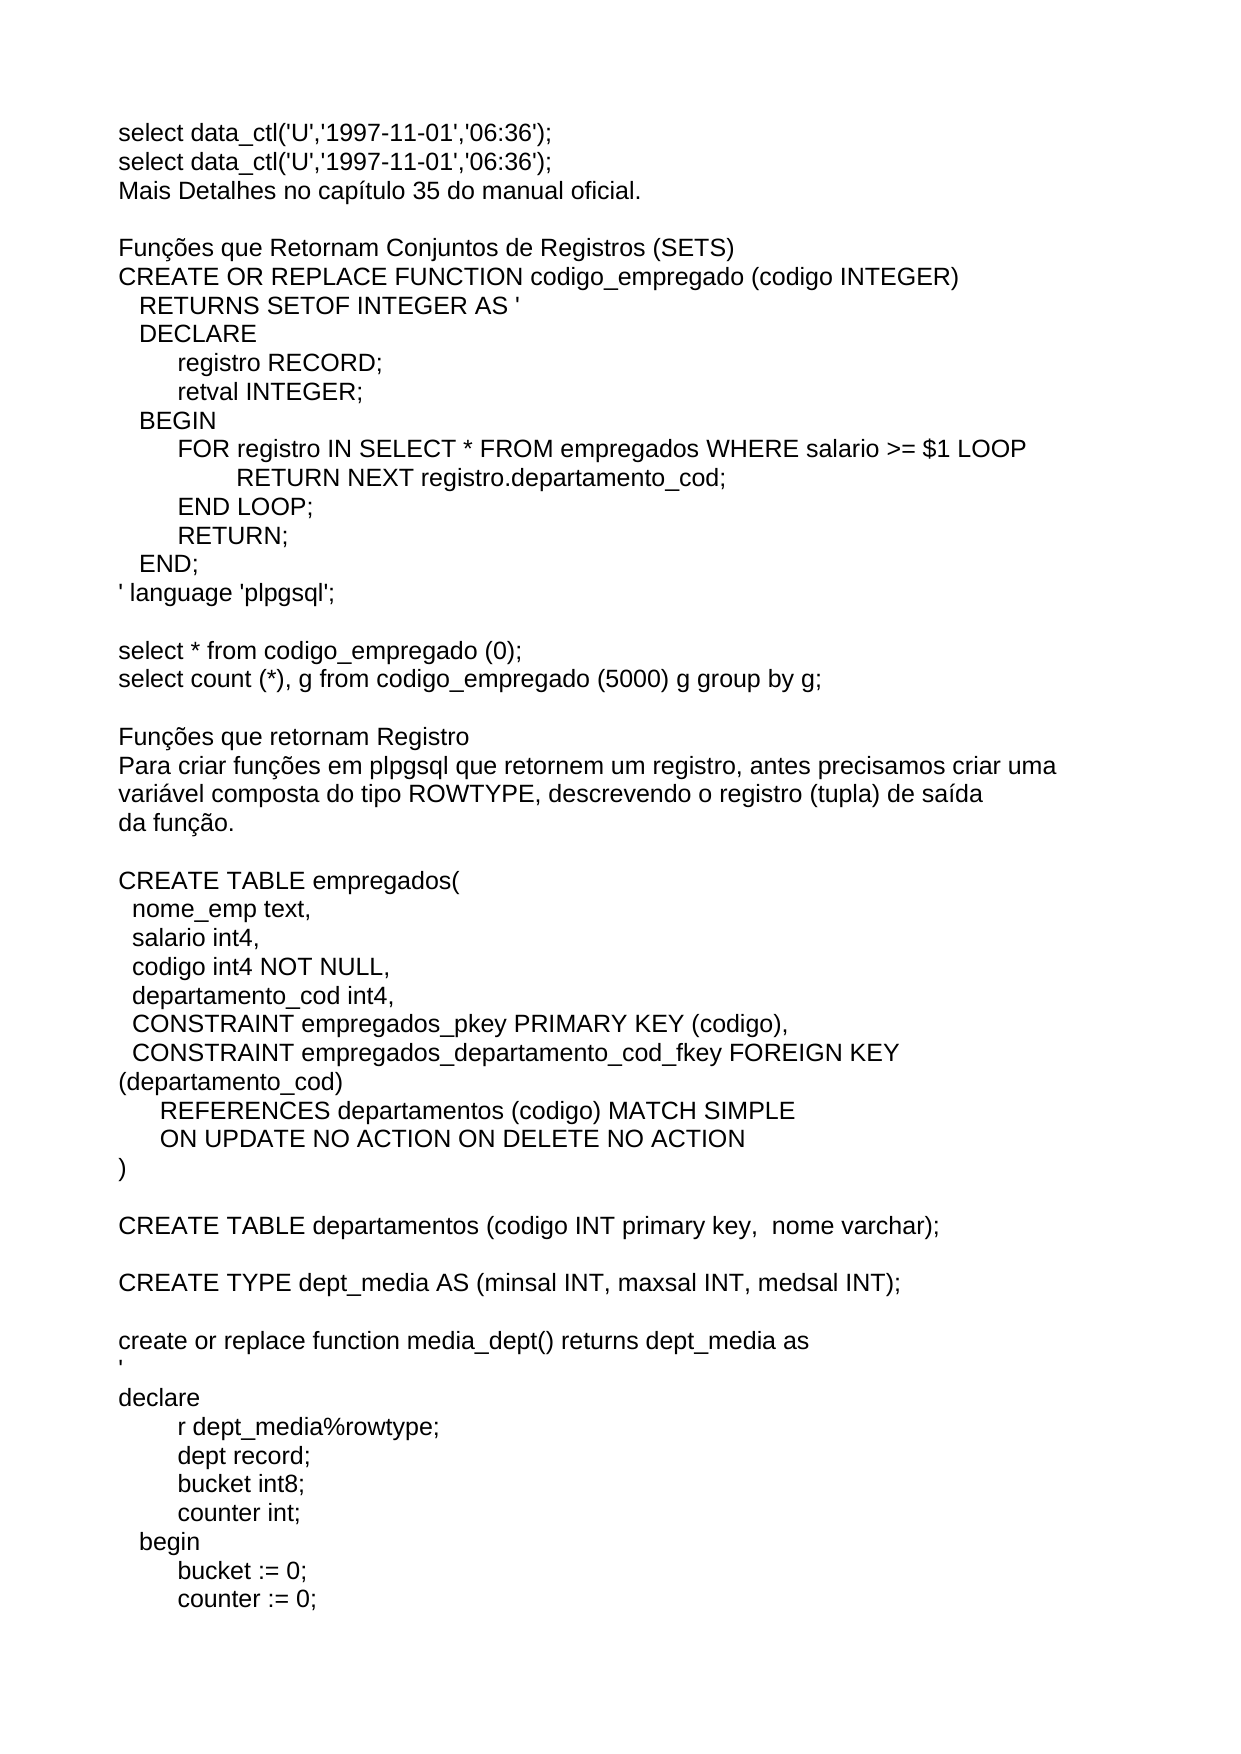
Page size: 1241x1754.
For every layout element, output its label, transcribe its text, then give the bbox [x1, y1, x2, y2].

text DECLARE [118, 319, 1122, 348]
text CONSTRAINT empregados_pkey PRIMARY KEY (codigo), [118, 1009, 1122, 1038]
text CREATE TYPE dept_media AS (minsal INT, maxsal INT, medsal INT); [118, 1268, 1122, 1297]
text REFERENCES departamentos (codigo) MATCH SIMPLE [118, 1096, 1122, 1124]
text salario int4, [118, 923, 1122, 952]
text counter int; [118, 1498, 1122, 1527]
text codigo int4 NOT NULL, [118, 952, 1122, 981]
text ON UPDATE NO ACTION ON DELETE NO ACTION [118, 1124, 1122, 1153]
text bucket := 0; [118, 1556, 1122, 1584]
text FOR registro IN SELECT * FROM empregados WHERE salario >= $1 LOOP [118, 434, 1122, 463]
text RETURN; [118, 521, 1122, 549]
text Para criar funções em plpgsql que retornem um registro, antes precisamos criar uma variável composta do tipo ROWTYPE, descrevendo o registro (tupla) de saída [118, 751, 1122, 808]
text END; [118, 549, 1122, 578]
text nome_emp text, [118, 894, 1122, 923]
text create or replace function media_dept() returns dept_media as [118, 1326, 1122, 1354]
text END LOOP; [118, 492, 1122, 521]
text ' language 'plpgsql'; [118, 578, 1122, 607]
text RETURN NEXT registro.departamento_cod; [118, 463, 1122, 492]
text r dept_media%rowtype; [118, 1412, 1122, 1441]
text counter := 0; [118, 1584, 1122, 1613]
text CREATE TABLE departamentos (codigo INT primary key, nome varchar); [118, 1211, 1122, 1239]
text RETURNS SETOF INTEGER AS ' [118, 291, 1122, 319]
text select data_ctl('U','1997-11-01','06:36'); [118, 118, 1122, 147]
text ' [118, 1354, 1122, 1383]
text ) [118, 1153, 1122, 1182]
text Funções que Retornam Conjuntos de Registros (SETS) [118, 233, 1122, 262]
text departamento_cod int4, [118, 981, 1122, 1009]
text declare [118, 1383, 1122, 1412]
text retval INTEGER; [118, 377, 1122, 406]
text select data_ctl('U','1997-11-01','06:36'); [118, 147, 1122, 176]
text CONSTRAINT empregados_departamento_cod_fkey FOREIGN KEY (departamento_cod) [118, 1038, 1122, 1096]
text bucket int8; [118, 1469, 1122, 1498]
text select * from codigo_empregado (0); [118, 636, 1122, 664]
text Funções que retornam Registro [118, 722, 1122, 751]
text CREATE TABLE empregados( [118, 866, 1122, 894]
text begin [118, 1527, 1122, 1556]
text BEGIN [118, 406, 1122, 434]
text Mais Detalhes no capítulo 35 do manual oficial. [118, 176, 1122, 204]
text registro RECORD; [118, 348, 1122, 377]
text da função. [118, 808, 1122, 837]
text CREATE OR REPLACE FUNCTION codigo_empregado (codigo INTEGER) [118, 262, 1122, 291]
text select count (*), g from codigo_empregado (5000) g group by g; [118, 664, 1122, 693]
text dept record; [118, 1441, 1122, 1469]
